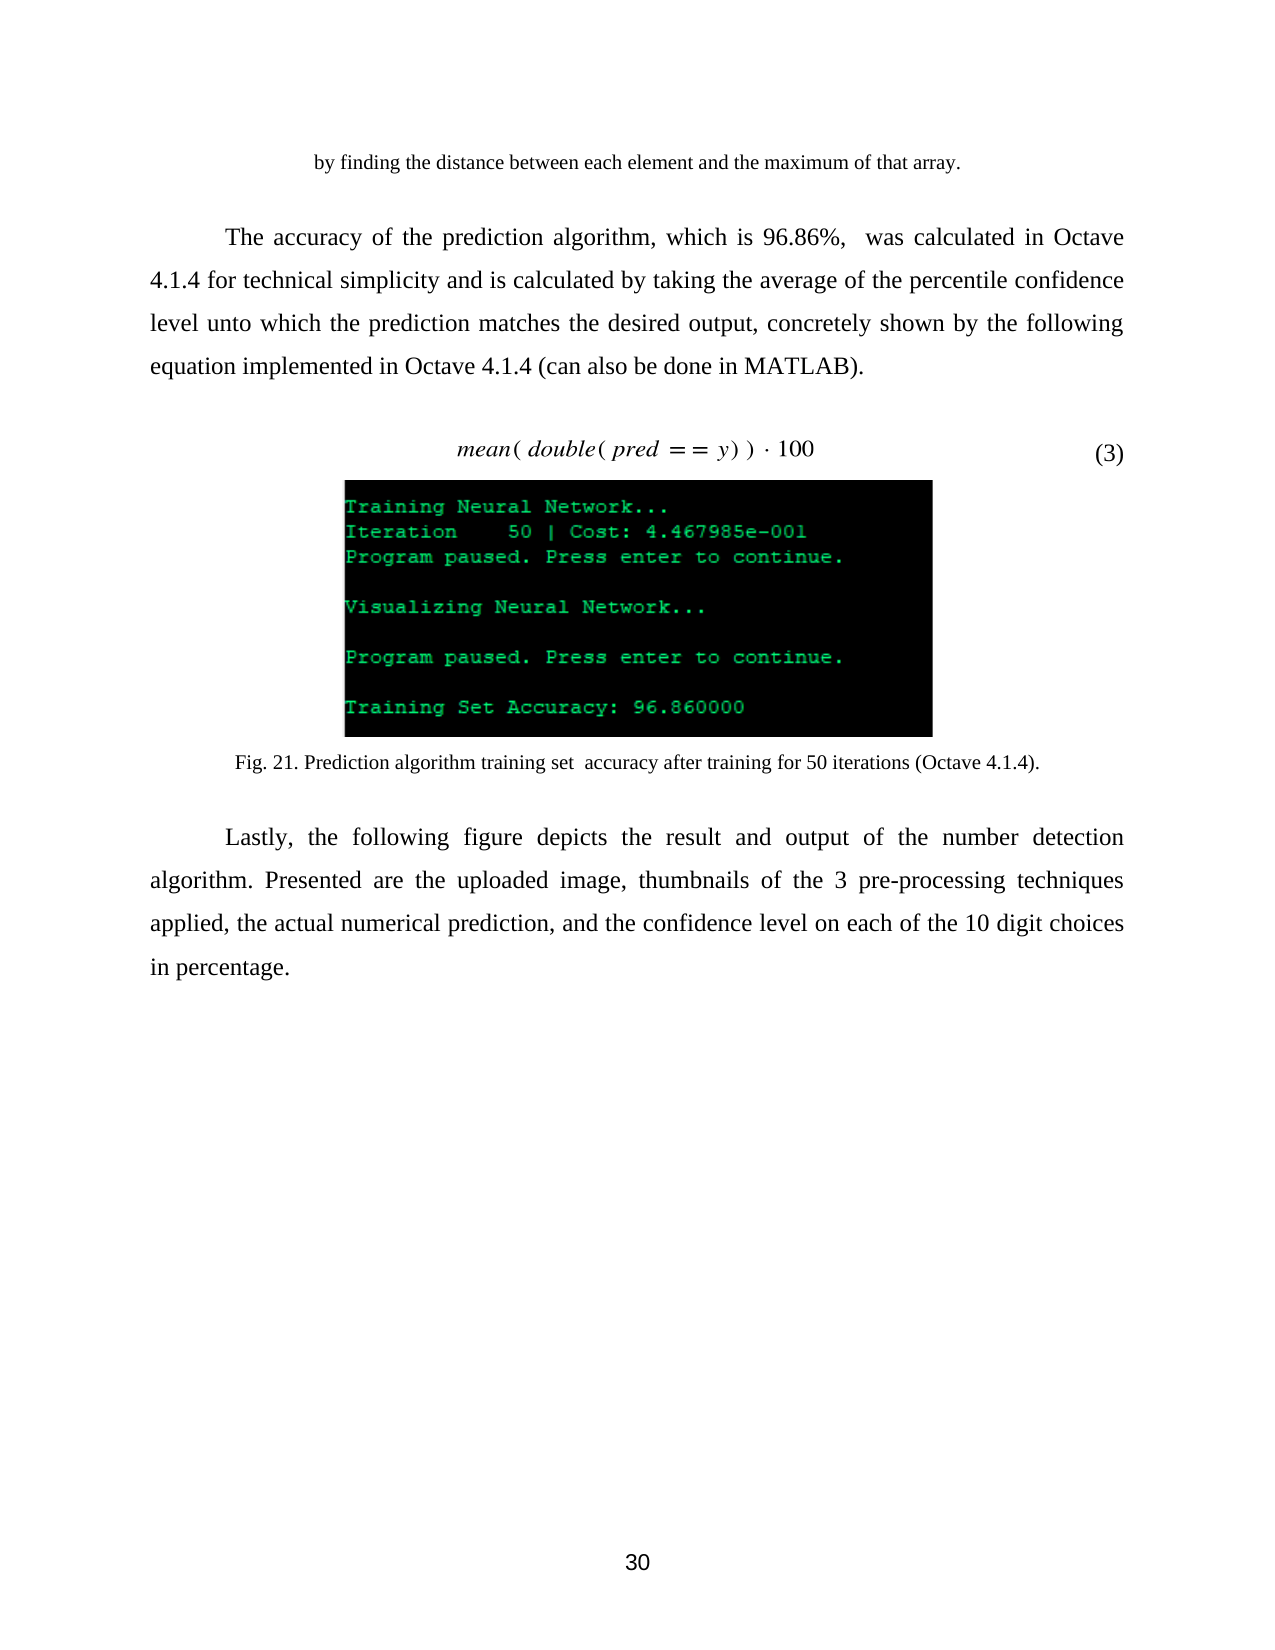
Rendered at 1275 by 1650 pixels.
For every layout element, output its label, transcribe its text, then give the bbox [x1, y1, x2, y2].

picture [457, 440, 814, 461]
text Lastly, the following figure depicts the result and output of the number detection algorithm. Presented are the uploaded image, thumbnails of the 3 pre-processing techniques applied, the actual numerical prediction, and the confidence level on each of the 10 digit choices in percentage. [150, 822, 1125, 980]
picture [342, 480, 933, 737]
text by finding the distance between each element and the maximum of that array. [150, 150, 1125, 174]
text (3) [375, 438, 1125, 466]
text Fig. 21. Prediction algorithm training set accuracy after training for 50 iterations (Octave 4.1.4). [150, 750, 1125, 774]
text The accuracy of the prediction algorithm, which is 96.86%, was calculated in Octave 4.1.4 for technical simplicity and is calculated by taking the average of the percentile confidence level unto which the prediction matches the desired output, concretely shown by the following equation implemented in Octave 4.1.4 (can also be done in MATLAB). [150, 222, 1125, 380]
